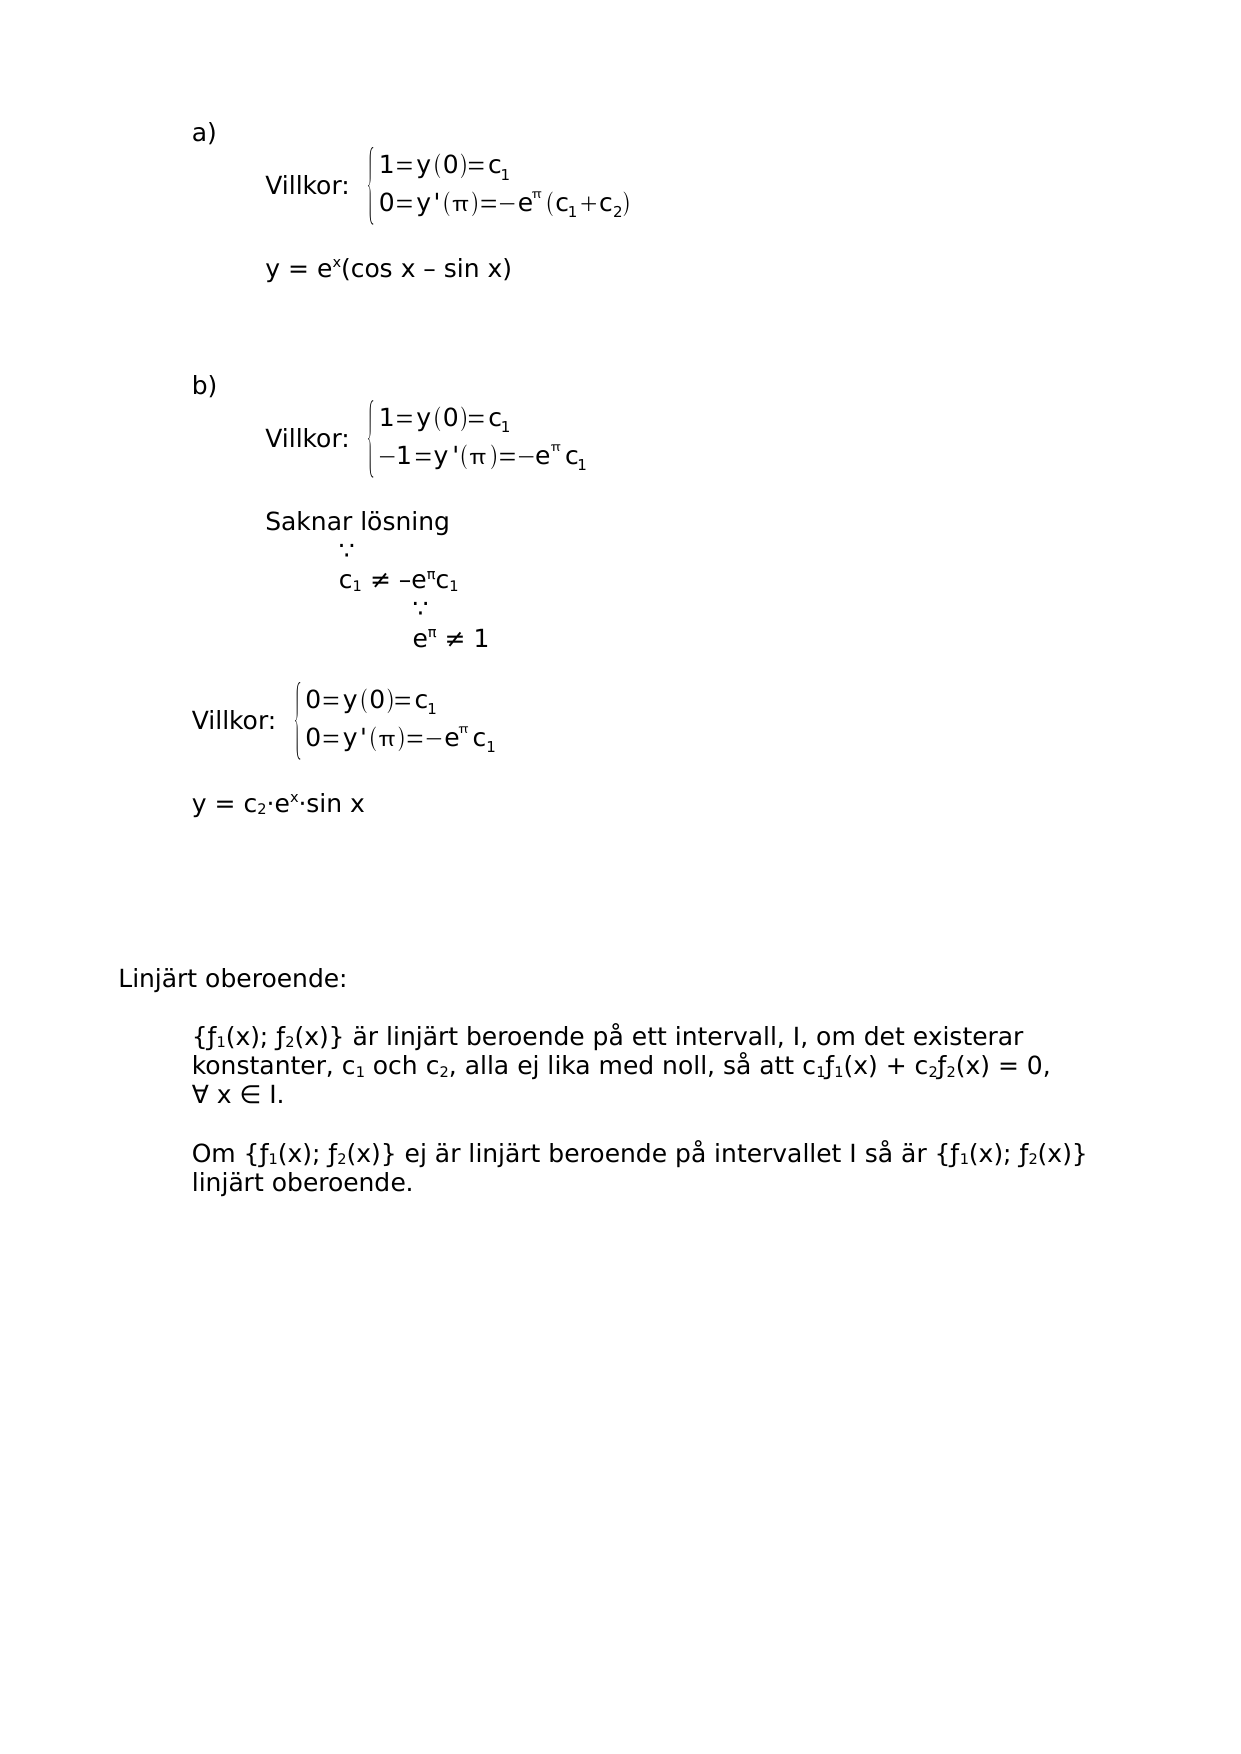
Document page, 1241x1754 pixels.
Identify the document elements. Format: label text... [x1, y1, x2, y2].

text konstanter, c1 och c2, alla ej lika med noll, så att c1ƒ1(x) + c2ƒ2(x) = 0, [118, 1052, 1122, 1081]
text b) [118, 371, 1122, 400]
text y = c2·ex·sin x [118, 789, 1122, 818]
text ∵ [118, 536, 1122, 565]
text Villkor: [118, 147, 1122, 225]
text y = ex(cos x – sin x) [118, 254, 1122, 283]
text a) [118, 118, 1122, 147]
text Linjärt oberoende: [118, 964, 1122, 993]
text c1 ≠ –eπc1 [118, 565, 1122, 594]
text Om {ƒ1(x); ƒ2(x)} ej är linjärt beroende på intervallet I så är {ƒ1(x); ƒ2(x)} [118, 1139, 1122, 1168]
text eπ ≠ 1 [118, 624, 1122, 653]
text Saknar lösning [118, 507, 1122, 536]
text ∵ [118, 594, 1122, 624]
text Villkor: [118, 400, 1122, 478]
text {ƒ1(x); ƒ2(x)} är linjärt beroende på ett intervall, I, om det existerar [118, 1022, 1122, 1052]
text linjärt oberoende. [118, 1168, 1122, 1197]
text ∀ x ∈ I. [118, 1081, 1122, 1110]
text Villkor: [118, 682, 1122, 760]
